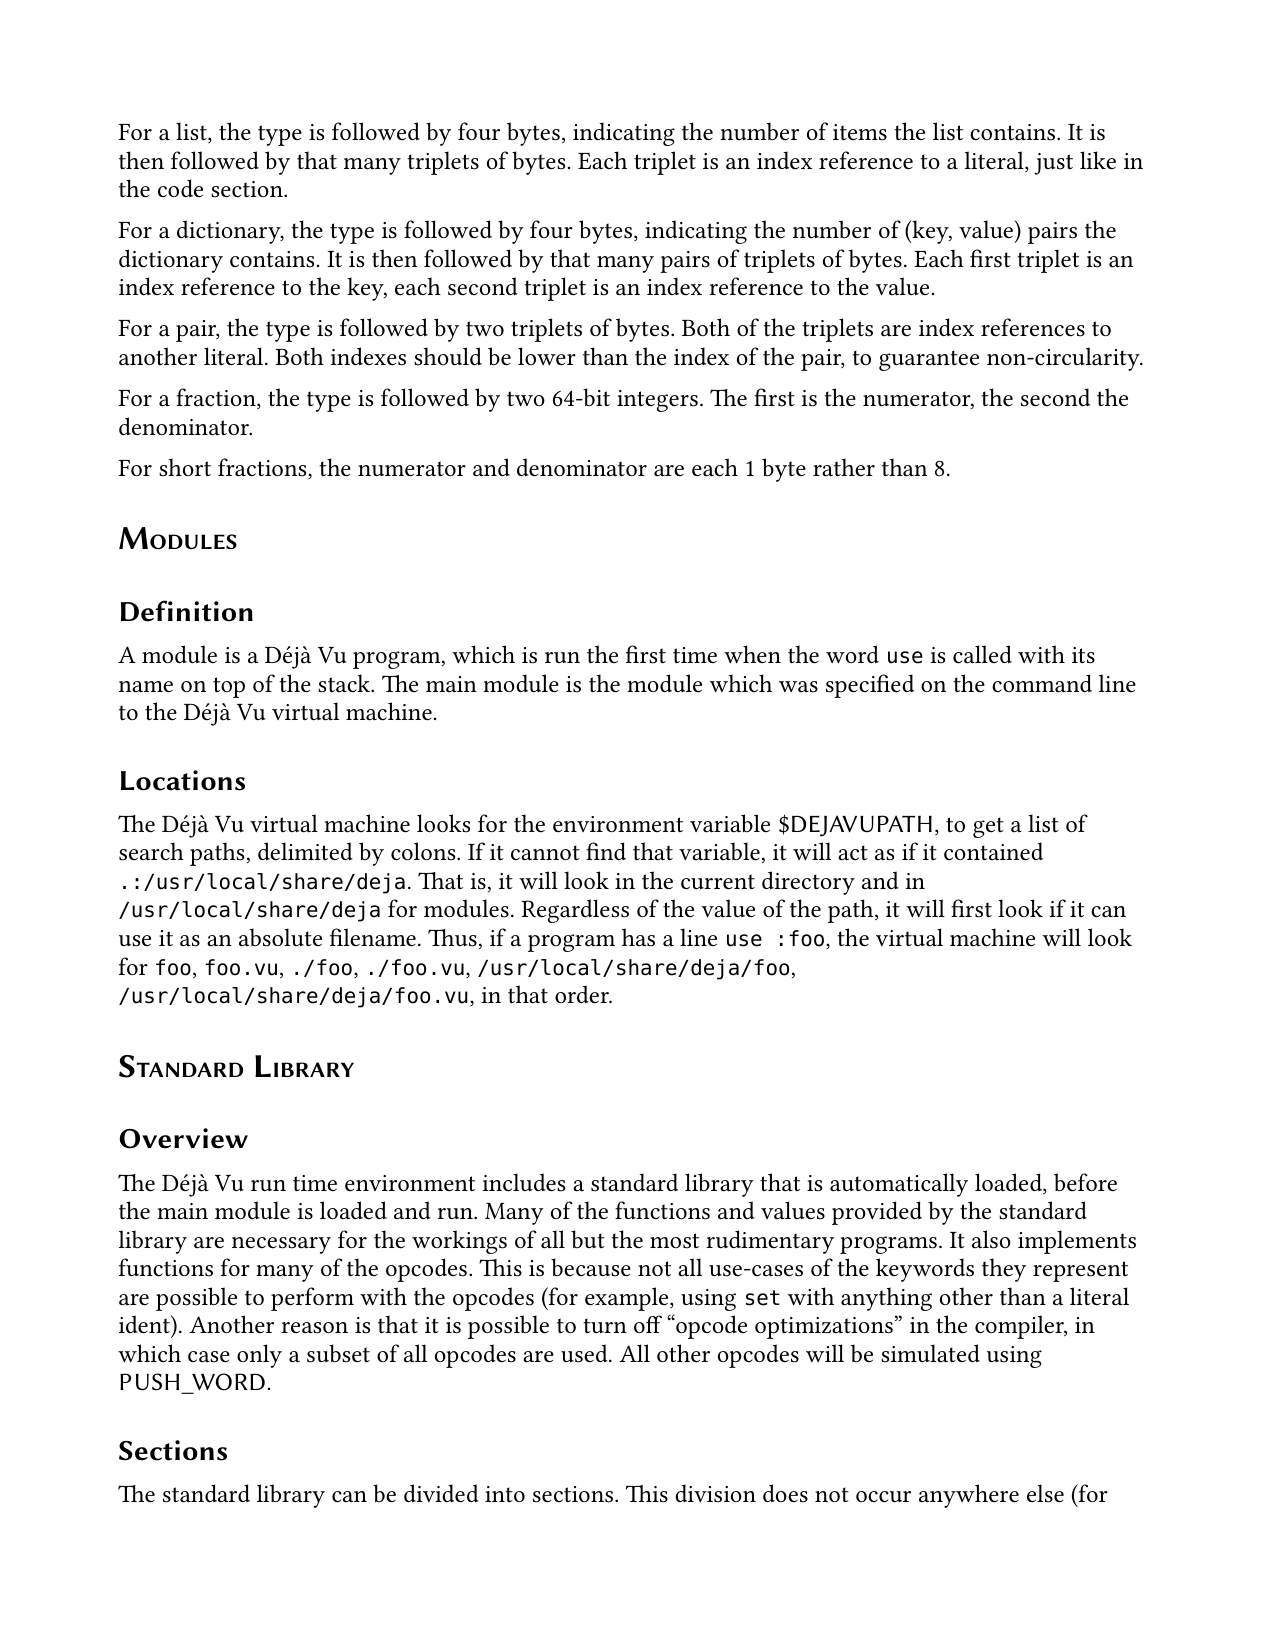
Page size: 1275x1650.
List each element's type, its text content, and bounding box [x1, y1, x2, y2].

text For a fraction, the type is followed by two 64-bit integers. The first is the numerator, the second the denominator. [118, 384, 1157, 441]
text The standard library can be divided into sections. This division does not occur anywhere else (for [118, 1480, 1157, 1509]
subtitle Sections [118, 1434, 1157, 1468]
text The Déjà Vu run time environment includes a standard library that is automatically loaded, before the main module is loaded and run. Many of the functions and values provided by the standard library are necessary for the workings of all but the most rudimentary programs. It also implements functions for many of the opcodes. This is because not all use-cases of the keywords they represent are possible to perform with the opcodes (for example, using set with anything other than a literal ident). Another reason is that it is possible to turn off “opcode optimizations” in the compiler, in which case only a subset of all opcodes are used. All other opcodes will be simulated using PUSH_WORD. [118, 1169, 1157, 1397]
text For a pair, the type is followed by two triplets of bytes. Both of the triplets are index references to another literal. Both indexes should be lower than the index of the pair, to guarantee non-circularity. [118, 314, 1157, 371]
subtitle Locations [118, 764, 1157, 797]
text For a list, the type is followed by four bytes, indicating the number of items the list contains. It is then followed by that many triplets of bytes. Each triplet is an index reference to a literal, just like in the code section. [118, 118, 1157, 204]
subtitle Standard Library [118, 1047, 1157, 1085]
text For short fractions, the numerator and denominator are each 1 byte rather than 8. [118, 453, 1157, 482]
text The Déjà Vu virtual machine looks for the environment variable $DEJAVUPATH, to get a list of search paths, delimited by colons. If it cannot find that variable, it will act as if it contained .:/usr/local/share/deja. That is, it will look in the current directory and in /usr/local/share/deja for modules. Regardless of the value of the path, it will first look if it can use it as an absolute filename. Thus, if a program has a line use :foo, the virtual machine will look for foo, foo.vu, ./foo, ./foo.vu, /usr/local/share/deja/foo, /usr/local/share/deja/foo.vu, in that order. [118, 810, 1157, 1010]
subtitle Overview [118, 1123, 1157, 1156]
text A module is a Déjà Vu program, which is run the first time when the word use is called with its name on top of the stack. The main module is the module which was specified on the command line to the Déjà Vu virtual machine. [118, 641, 1157, 727]
subtitle Modules [118, 519, 1157, 558]
subtitle Definition [118, 595, 1157, 628]
text For a dictionary, the type is followed by four bytes, indicating the number of (key, value) pairs the dictionary contains. It is then followed by that many pairs of triplets of bytes. Each first triplet is an index reference to the key, each second triplet is an index reference to the value. [118, 216, 1157, 302]
